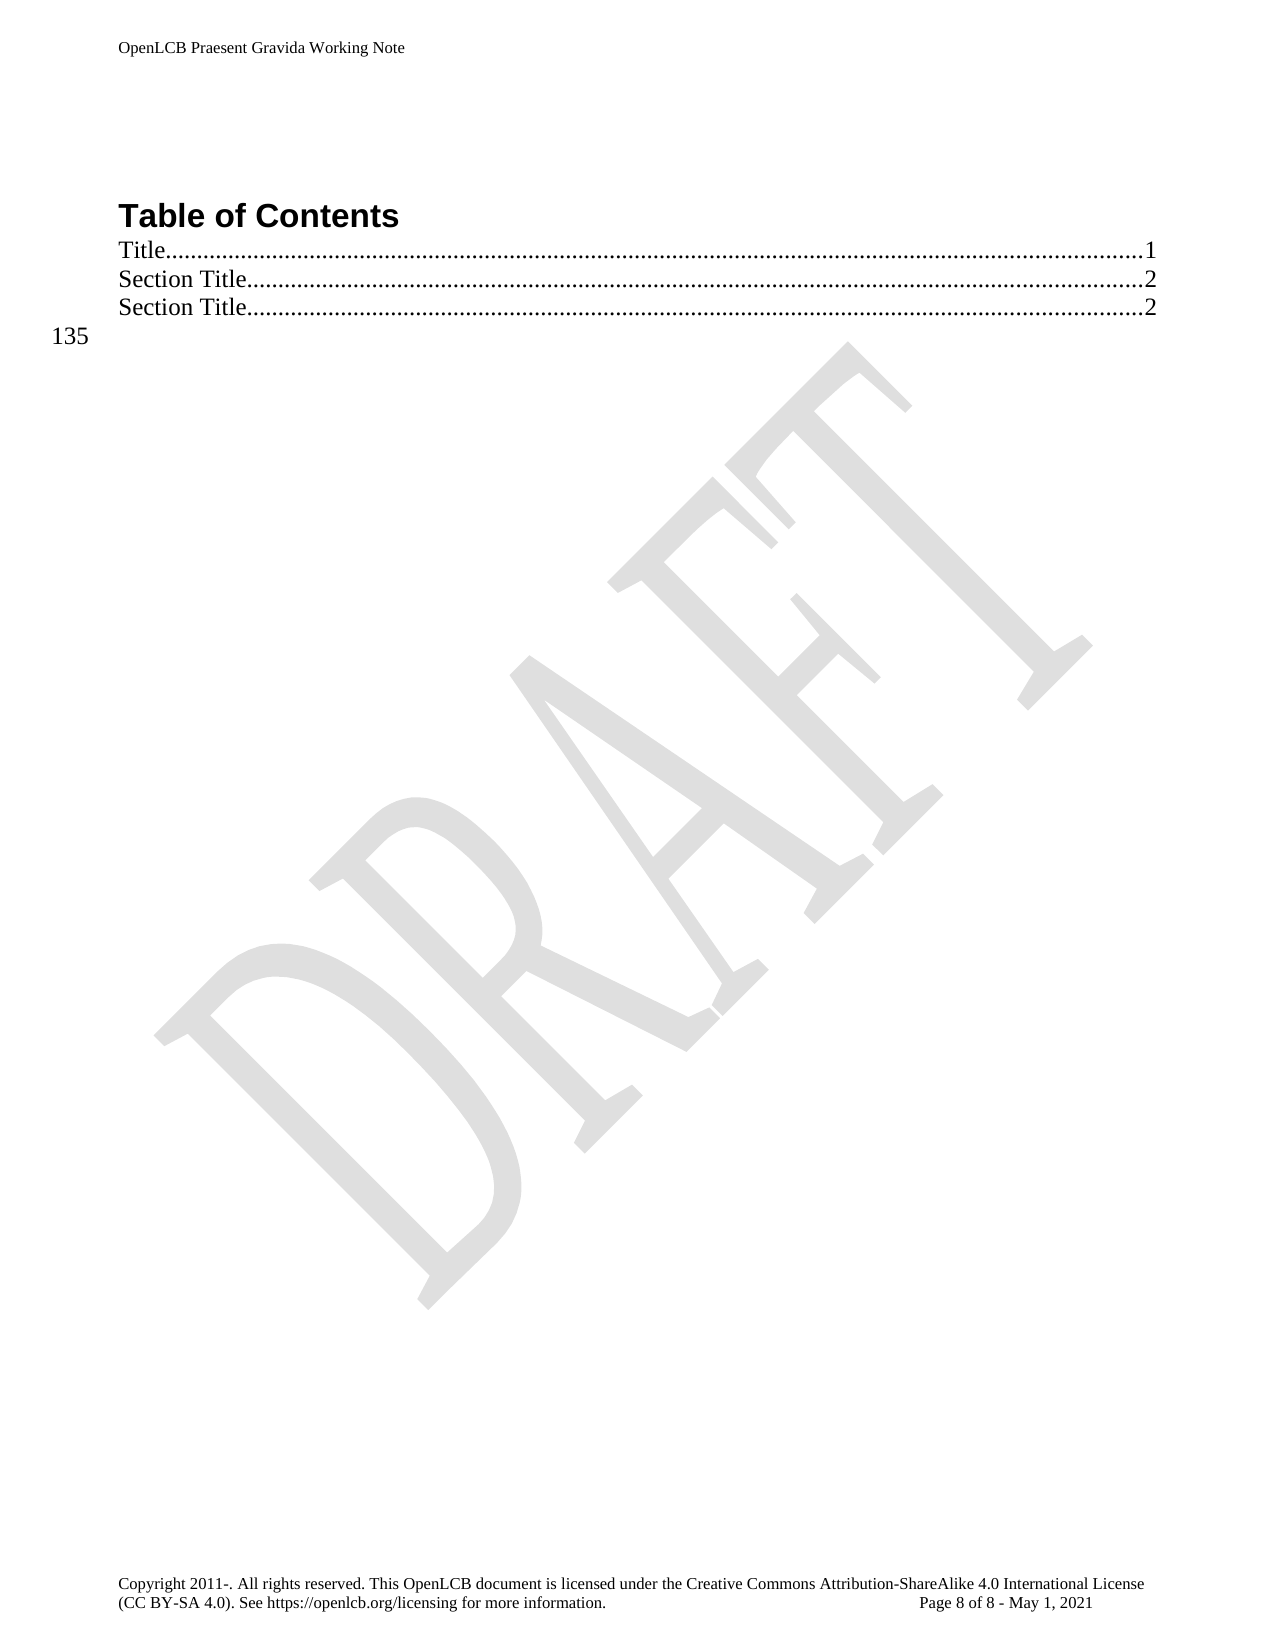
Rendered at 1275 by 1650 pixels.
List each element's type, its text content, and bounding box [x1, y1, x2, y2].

subtitle Table of Contents [118, 196, 1157, 235]
text Title 1 [118, 235, 1157, 264]
text Section Title 2 [118, 292, 1157, 321]
text Section Title 2 [118, 264, 1157, 292]
